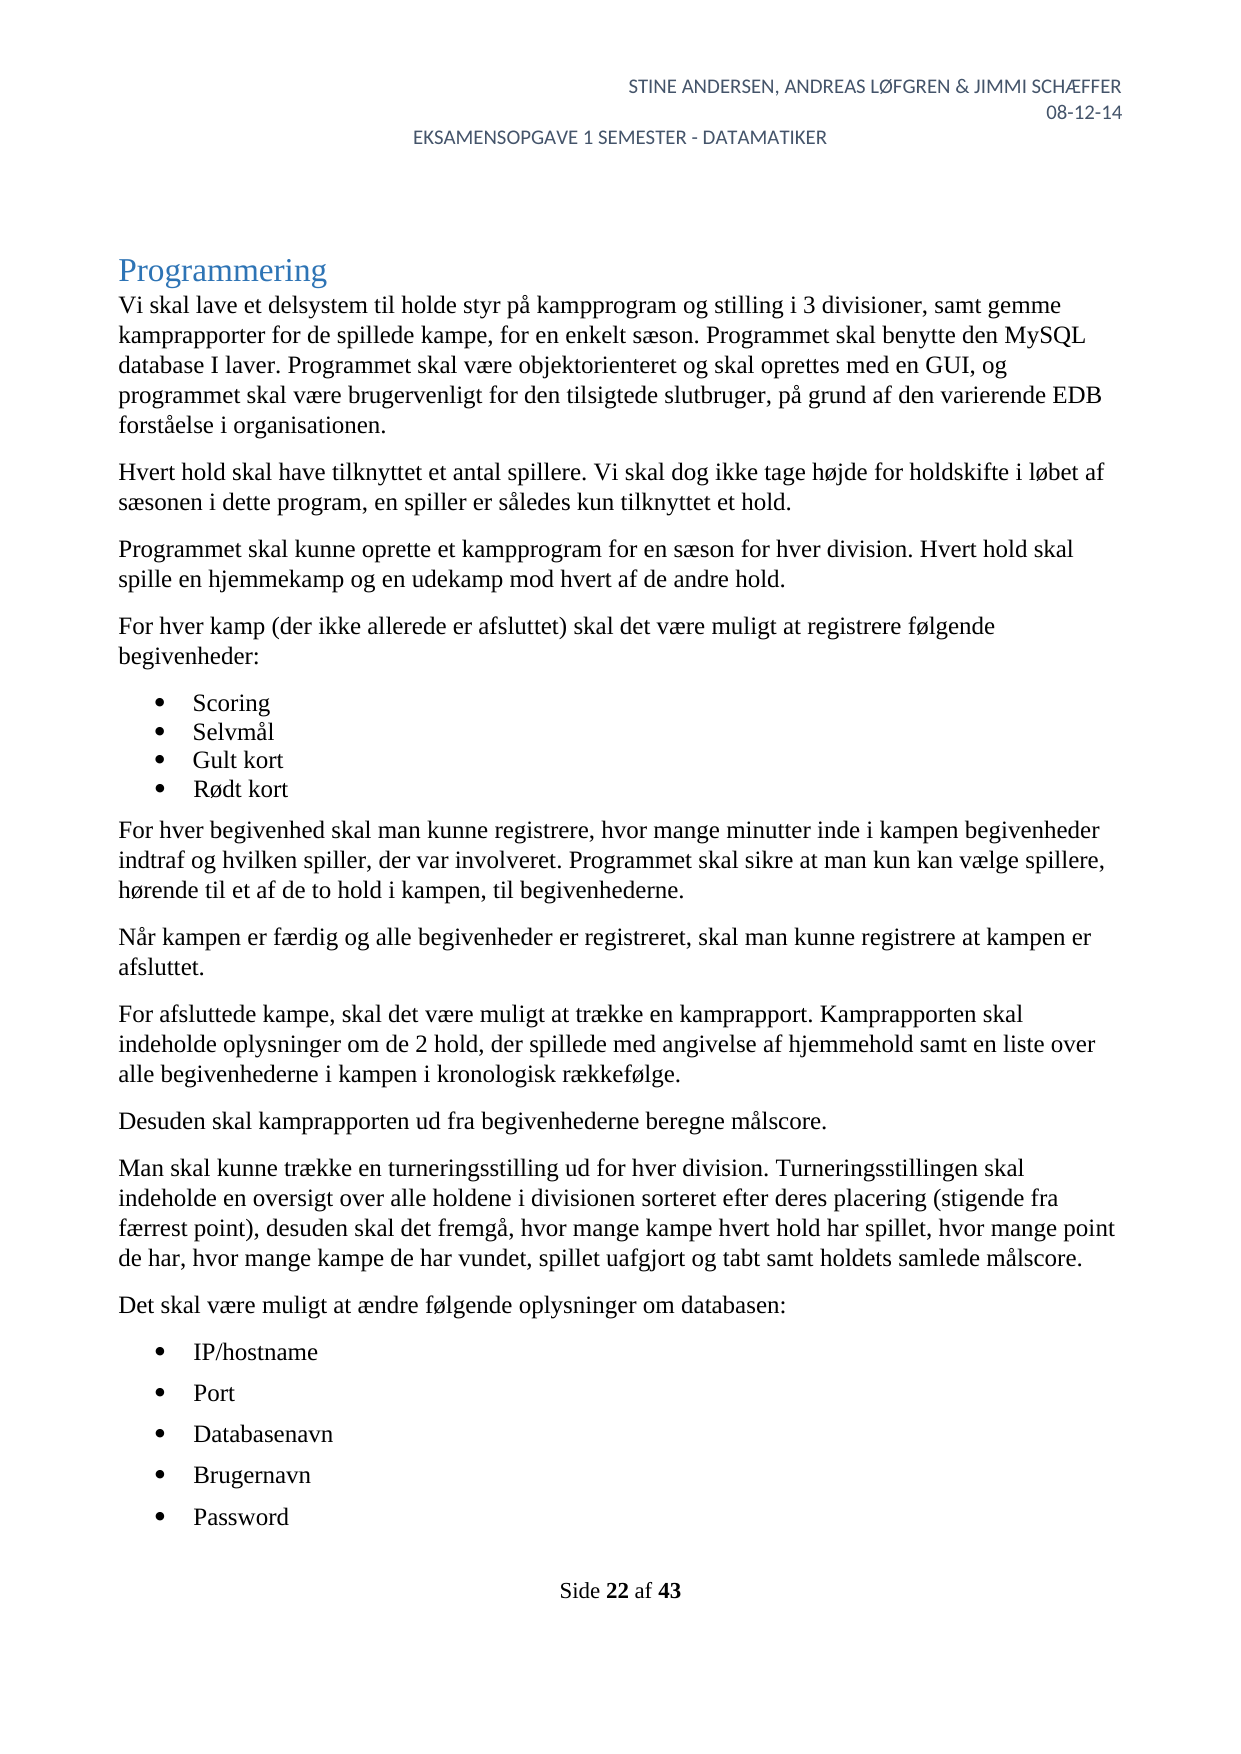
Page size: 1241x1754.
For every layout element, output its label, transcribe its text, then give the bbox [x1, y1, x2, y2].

subtitle Programmering [118, 250, 1122, 288]
list IP/hostname [156, 1337, 1122, 1366]
list Selvmål [155, 717, 1122, 745]
list Rødt kort [156, 774, 1122, 803]
text For afsluttede kampe, skal det være muligt at trække en kamprapport. Kamprapporten skal indeholde oplysninger om de 2 hold, der spillede med angivelse af hjemmehold samt en liste over alle begivenhederne i kampen i kronologisk rækkefølge. [118, 999, 1122, 1088]
text Når kampen er færdig og alle begivenheder er registreret, skal man kunne registrere at kampen er afsluttet. [118, 922, 1122, 981]
text Man skal kunne trække en turneringsstilling ud for hver division. Turneringsstillingen skal indeholde en oversigt over alle holdene i divisionen sorteret efter deres placering (stigende fra færrest point), desuden skal det fremgå, hvor mange kampe hvert hold har spillet, hvor mange point de har, hvor mange kampe de har vundet, spillet uafgjort og tabt samt holdets samlede målscore. [118, 1153, 1122, 1272]
text Programmet skal kunne oprette et kampprogram for en sæson for hver division. Hvert hold skal spille en hjemmekamp og en udekamp mod hvert af de andre hold. [118, 534, 1122, 593]
list Gult kort [155, 745, 1122, 774]
text Desuden skal kamprapporten ud fra begivenhederne beregne målscore. [118, 1106, 1122, 1135]
list Port [156, 1378, 1122, 1407]
text Vi skal lave et delsystem til holde styr på kampprogram og stilling i 3 divisioner, samt gemme kamprapporter for de spillede kampe, for en enkelt sæson. Programmet skal benytte den MySQL database I laver. Programmet skal være objektorienteret og skal oprettes med en GUI, og programmet skal være brugervenligt for den tilsigtede slutbruger, på grund af den varierende EDB forståelse i organisationen. [118, 290, 1122, 439]
text For hver kamp (der ikke allerede er afsluttet) skal det være muligt at registrere følgende begivenheder: [118, 611, 1122, 670]
text Det skal være muligt at ændre følgende oplysninger om databasen: [118, 1290, 1122, 1319]
list Scoring [155, 688, 1122, 717]
text For hver begivenhed skal man kunne registrere, hvor mange minutter inde i kampen begivenheder indtraf og hvilken spiller, der var involveret. Programmet skal sikre at man kun kan vælge spillere, hørende til et af de to hold i kampen, til begivenhederne. [118, 815, 1122, 904]
text Hvert hold skal have tilknyttet et antal spillere. Vi skal dog ikke tage højde for holdskifte i løbet af sæsonen i dette program, en spiller er således kun tilknyttet et hold. [118, 457, 1122, 516]
list Brugernavn [156, 1461, 1122, 1489]
list Databasenavn [156, 1419, 1122, 1448]
list Password [156, 1502, 1122, 1531]
